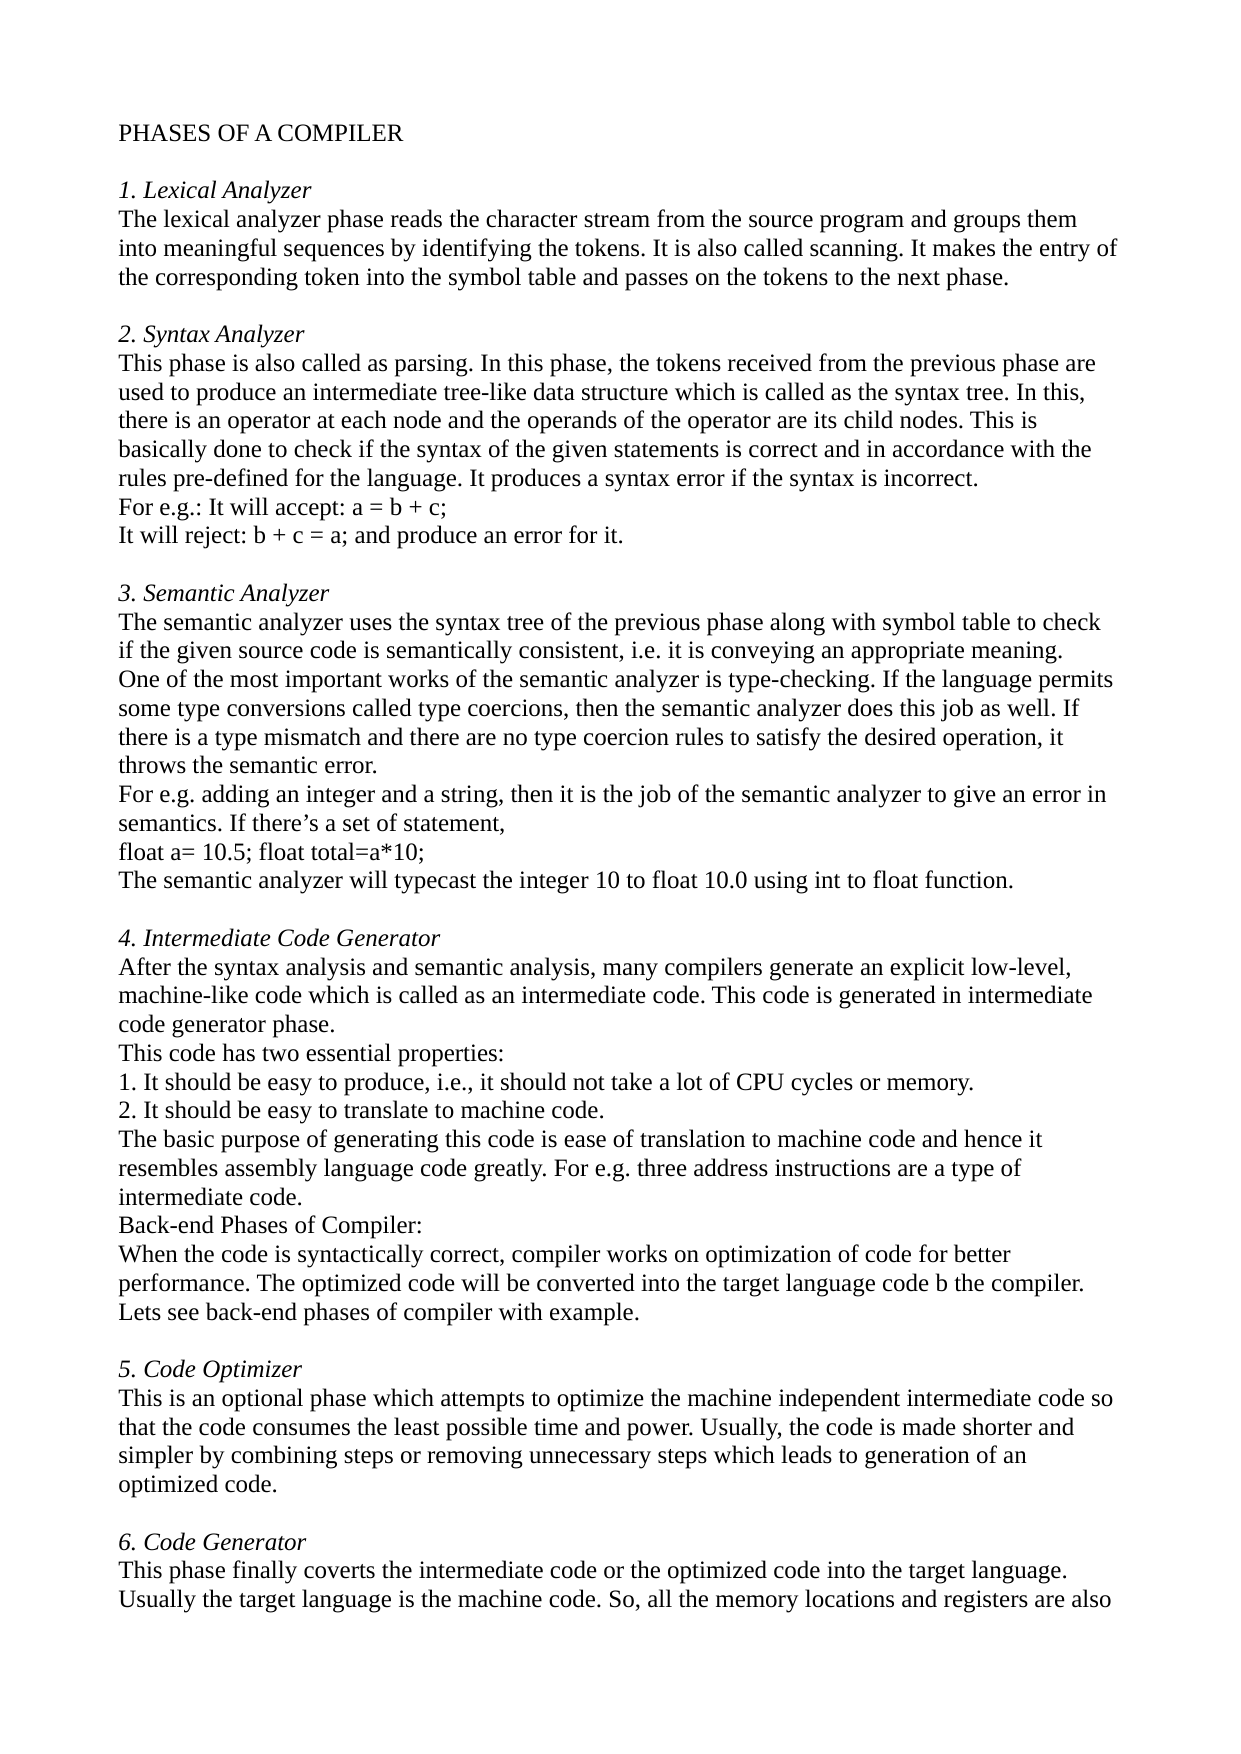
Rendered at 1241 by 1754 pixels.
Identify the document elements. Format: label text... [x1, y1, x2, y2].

text 3. Semantic Analyzer [118, 578, 1122, 607]
text 5. Code Optimizer [118, 1354, 1122, 1383]
text 2. It should be easy to translate to machine code. [118, 1096, 1122, 1124]
text One of the most important works of the semantic analyzer is type-checking. If the language permits some type conversions called type coercions, then the semantic analyzer does this job as well. If there is a type mismatch and there are no type coercion rules to satisfy the desired operation, it throws the semantic error. [118, 664, 1122, 779]
text 2. Syntax Analyzer [118, 319, 1122, 348]
text The lexical analyzer phase reads the character stream from the source program and groups them into meaningful sequences by identifying the tokens. It is also called scanning. It makes the entry of the corresponding token into the symbol table and passes on the tokens to the next phase. [118, 204, 1122, 291]
text It will reject: b + c = a; and produce an error for it. [118, 521, 1122, 549]
text 1. Lexical Analyzer [118, 176, 1122, 204]
text The basic purpose of generating this code is ease of translation to machine code and hence it resembles assembly language code greatly. For e.g. three address instructions are a type of intermediate code. [118, 1124, 1122, 1211]
text float a= 10.5; float total=a*10; [118, 837, 1122, 866]
text The semantic analyzer uses the syntax tree of the previous phase along with symbol table to check if the given source code is semantically consistent, i.e. it is conveying an appropriate meaning. [118, 607, 1122, 664]
text 6. Code Generator [118, 1527, 1122, 1556]
text This code has two essential properties: [118, 1038, 1122, 1067]
text Back-end Phases of Compiler: [118, 1211, 1122, 1239]
text For e.g. adding an integer and a string, then it is the job of the semantic analyzer to give an error in semantics. If there’s a set of statement, [118, 779, 1122, 837]
text After the syntax analysis and semantic analysis, many compilers generate an explicit low-level, machine-like code which is called as an intermediate code. This code is generated in intermediate code generator phase. [118, 952, 1122, 1038]
text 1. It should be easy to produce, i.e., it should not take a lot of CPU cycles or memory. [118, 1067, 1122, 1096]
text For e.g.: It will accept: a = b + c; [118, 492, 1122, 521]
text This phase finally coverts the intermediate code or the optimized code into the target language. Usually the target language is the machine code. So, all the memory locations and registers are also [118, 1556, 1122, 1613]
text 4. Intermediate Code Generator [118, 923, 1122, 952]
text This phase is also called as parsing. In this phase, the tokens received from the previous phase are used to produce an intermediate tree-like data structure which is called as the syntax tree. In this, there is an operator at each node and the operands of the operator are its child nodes. This is basically done to check if the syntax of the given statements is correct and in accordance with the rules pre-defined for the language. It produces a syntax error if the syntax is incorrect. [118, 348, 1122, 492]
text When the code is syntactically correct, compiler works on optimization of code for better performance. The optimized code will be converted into the target language code b the compiler. Lets see back-end phases of compiler with example. [118, 1239, 1122, 1326]
text PHASES OF A COMPILER [118, 118, 1122, 147]
text This is an optional phase which attempts to optimize the machine independent intermediate code so that the code consumes the least possible time and power. Usually, the code is made shorter and simpler by combining steps or removing unnecessary steps which leads to generation of an optimized code. [118, 1383, 1122, 1498]
text The semantic analyzer will typecast the integer 10 to float 10.0 using int to float function. [118, 866, 1122, 894]
